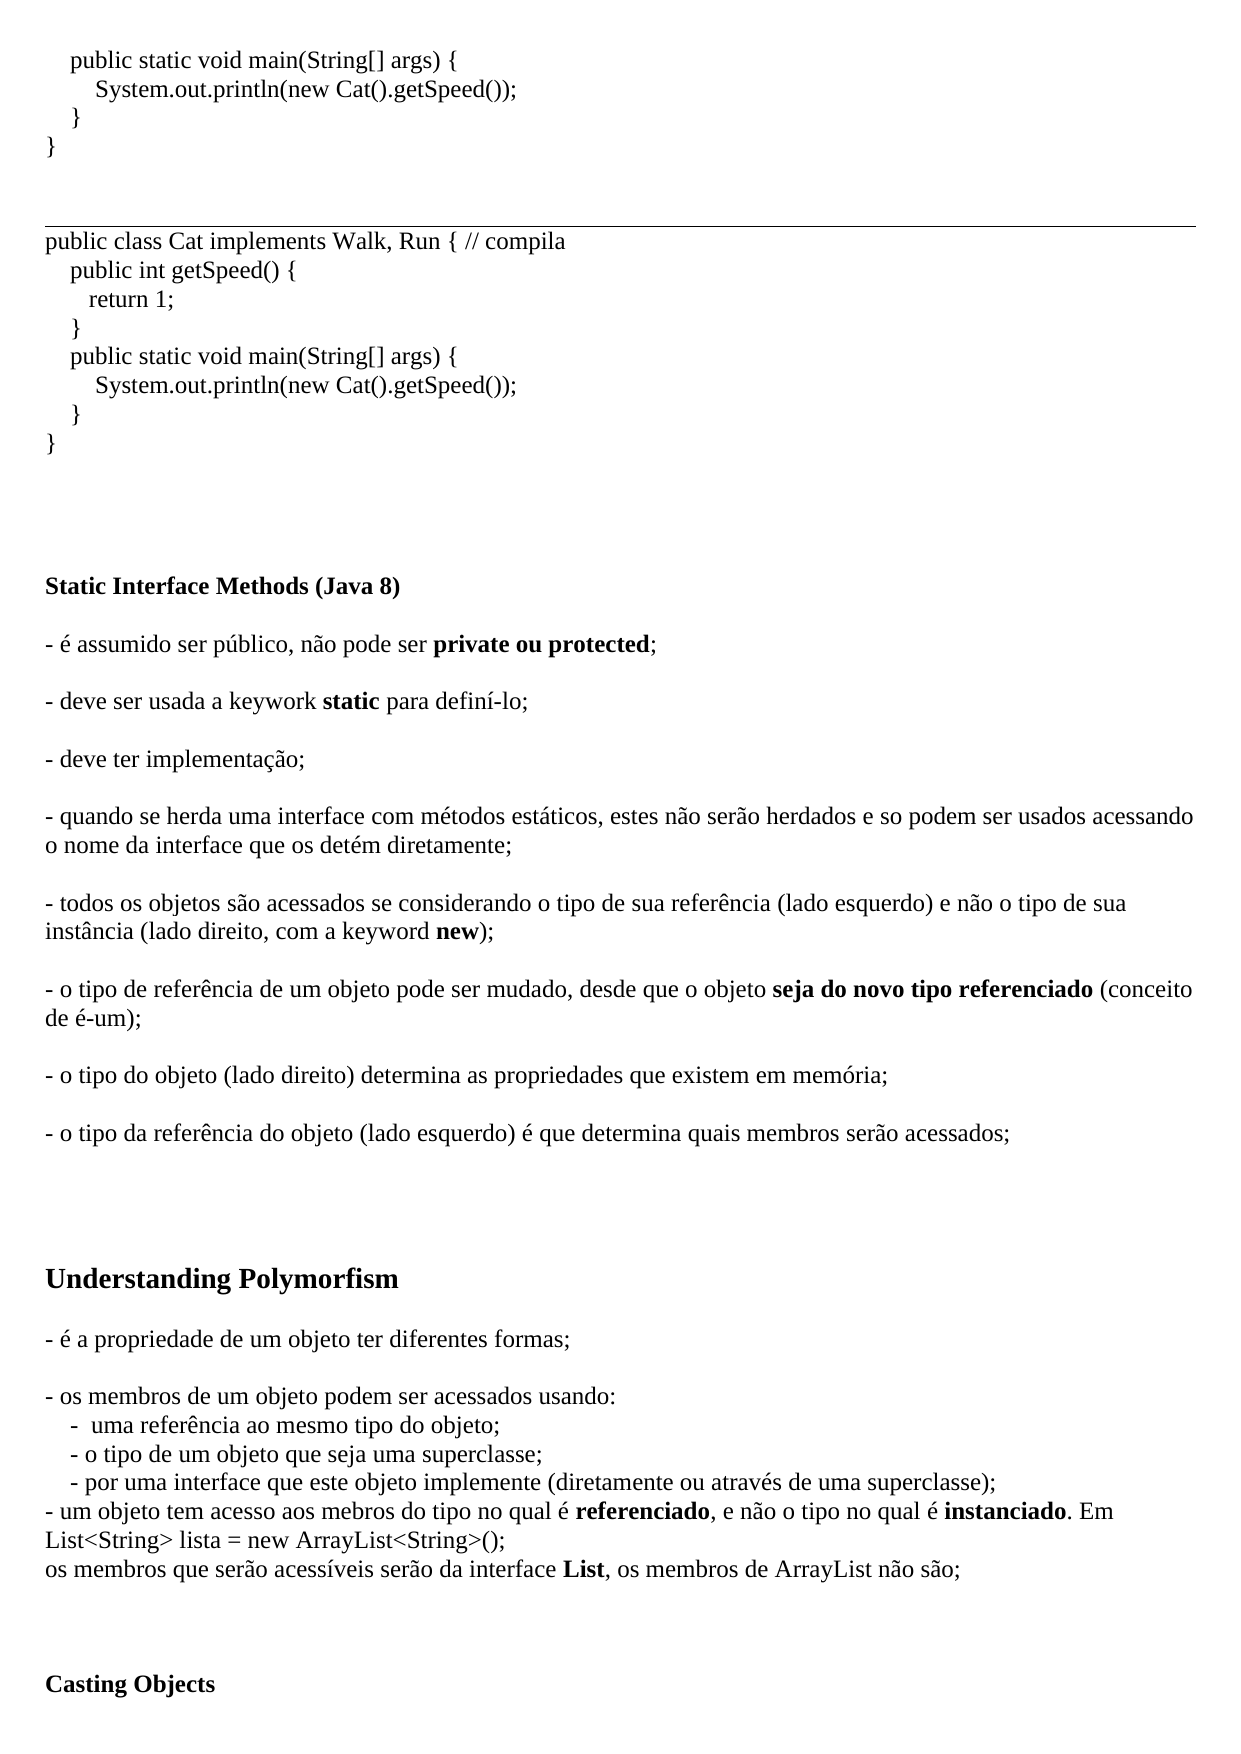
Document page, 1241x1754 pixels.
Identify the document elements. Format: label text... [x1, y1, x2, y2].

text } [45, 102, 1196, 131]
text public static void main(String[] args) { [45, 341, 1196, 370]
text - o tipo do objeto (lado direito) determina as propriedades que existem em memória; [45, 1060, 1196, 1089]
text } [45, 313, 1196, 341]
text Casting Objects [45, 1669, 1196, 1697]
text Understanding Polymorfism [45, 1261, 1196, 1295]
text - por uma interface que este objeto implemente (diretamente ou através de uma superclasse); [45, 1467, 1196, 1496]
text public int getSpeed() { [45, 255, 1196, 284]
text } [45, 131, 1196, 160]
text - deve ser usada a keywork static para definí-lo; [45, 686, 1196, 715]
text - todos os objetos são acessados se considerando o tipo de sua referência (lado esquerdo) e não o tipo de sua instância (lado direito, com a keyword new); [45, 888, 1196, 945]
text - é assumido ser público, não pode ser private ou protected; [45, 629, 1196, 658]
text - o tipo da referência do objeto (lado esquerdo) é que determina quais membros serão acessados; [45, 1118, 1196, 1146]
text System.out.println(new Cat().getSpeed()); [45, 74, 1196, 102]
text - o tipo de um objeto que seja uma superclasse; [45, 1439, 1196, 1467]
text public class Cat implements Walk, Run { // compila [45, 227, 1196, 255]
text public static void main(String[] args) { [45, 45, 1196, 74]
text System.out.println(new Cat().getSpeed()); [45, 370, 1196, 399]
text - é a propriedade de um objeto ter diferentes formas; [45, 1324, 1196, 1352]
text - um objeto tem acesso aos mebros do tipo no qual é referenciado, e não o tipo no qual é instanciado. Em [45, 1496, 1196, 1525]
text - uma referência ao mesmo tipo do objeto; [45, 1410, 1196, 1439]
text os membros que serão acessíveis serão da interface List, os membros de ArrayList não são; [45, 1554, 1196, 1582]
text List<String> lista = new ArrayList<String>(); [45, 1525, 1196, 1554]
text - deve ter implementação; [45, 744, 1196, 773]
text Static Interface Methods (Java 8) [45, 571, 1196, 600]
text return 1; [45, 284, 1196, 313]
text - o tipo de referência de um objeto pode ser mudado, desde que o objeto seja do novo tipo referenciado (conceito de é-um); [45, 974, 1196, 1031]
text - quando se herda uma interface com métodos estáticos, estes não serão herdados e so podem ser usados acessando o nome da interface que os detém diretamente; [45, 801, 1196, 859]
text } [45, 399, 1196, 428]
text - os membros de um objeto podem ser acessados usando: [45, 1381, 1196, 1410]
text } [45, 428, 1196, 456]
